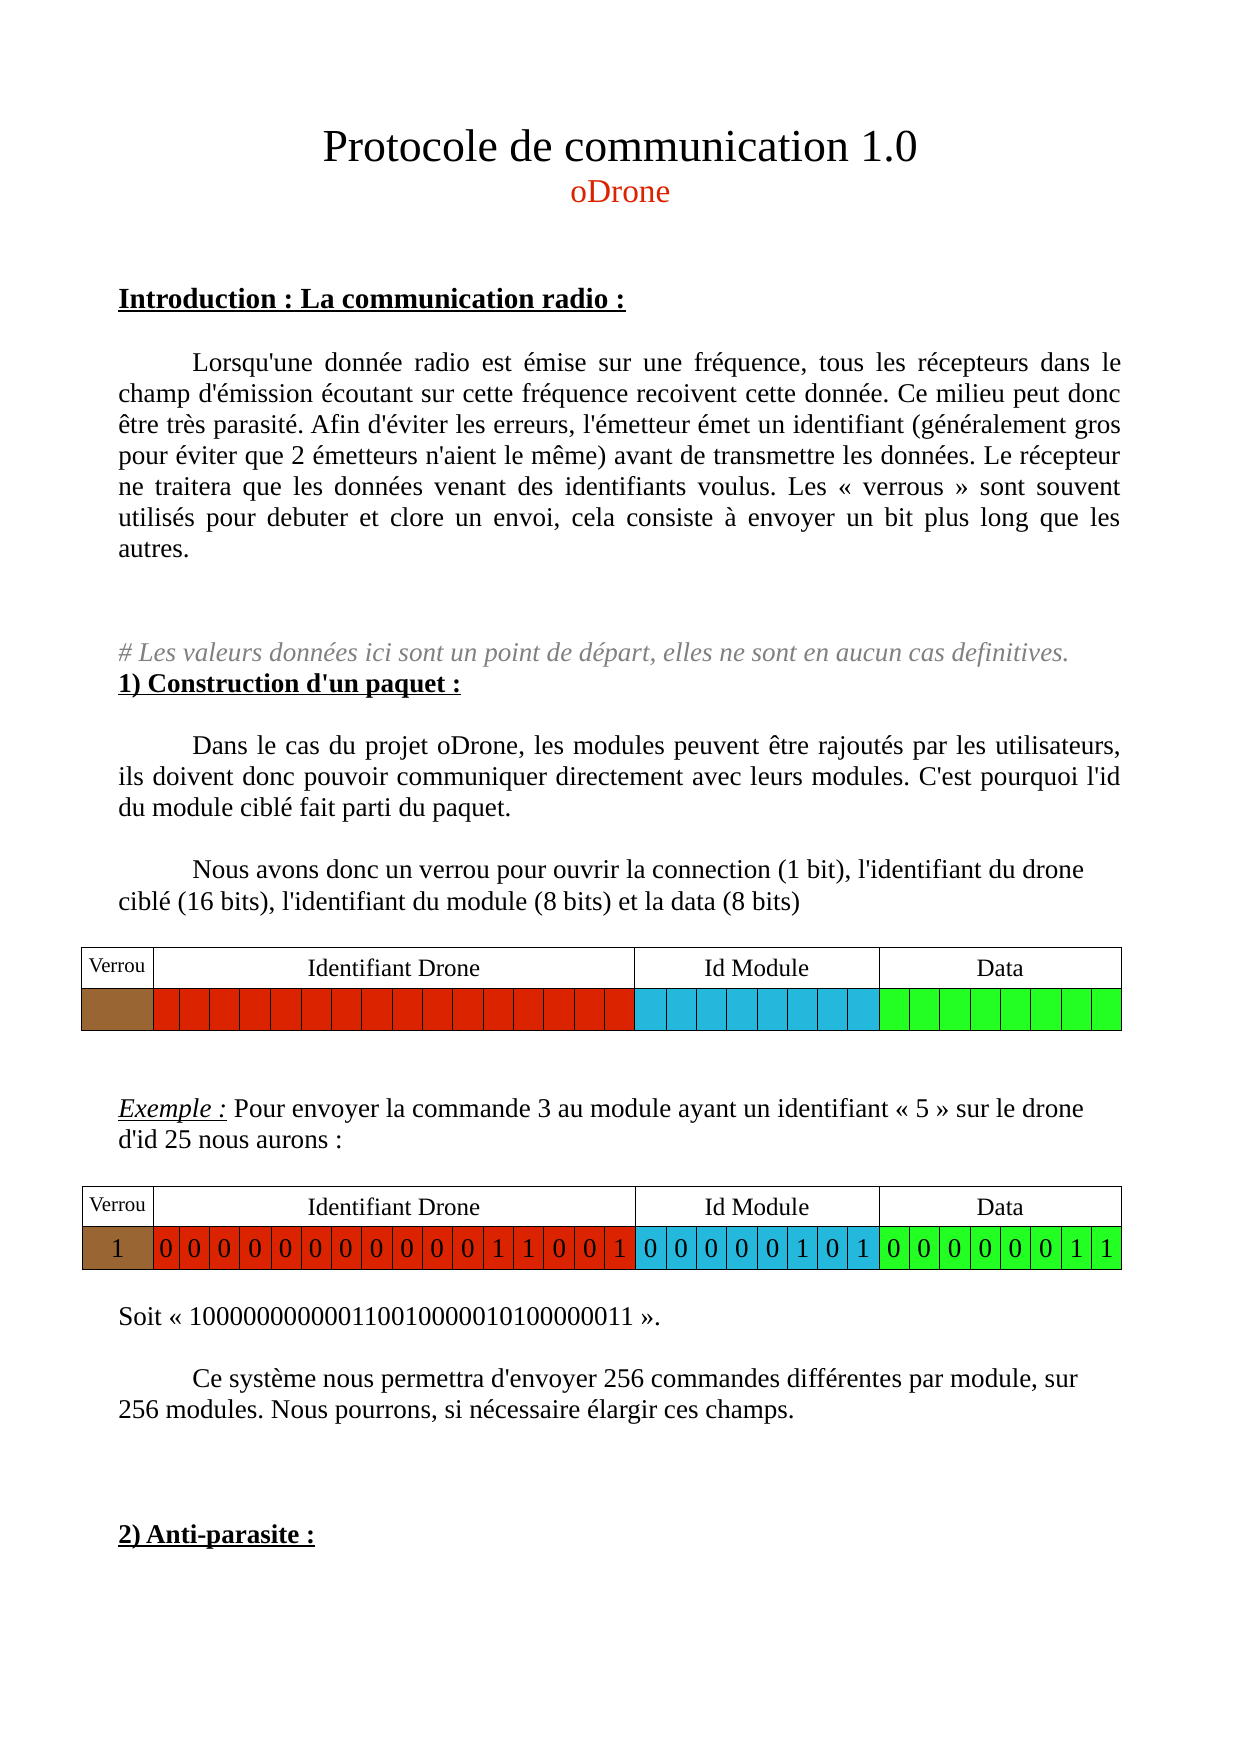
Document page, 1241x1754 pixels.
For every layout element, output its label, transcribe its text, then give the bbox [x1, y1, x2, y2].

table_cell 0 [727, 1227, 757, 1269]
table_cell [210, 989, 239, 1030]
table_cell [544, 989, 574, 1030]
table_cell [971, 989, 1000, 1030]
table_cell [484, 989, 513, 1030]
table_cell 1 [848, 1227, 879, 1269]
text Soit « 100000000000110010000010100000011 ». [118, 1300, 1122, 1331]
table_cell [393, 989, 422, 1030]
table_cell 0 [393, 1227, 422, 1269]
table_cell [910, 989, 939, 1030]
text # Les valeurs données ici sont un point de départ, elles ne sont en aucun cas definitives. [118, 636, 1122, 667]
text 1) Construction d'un paquet : [118, 667, 1122, 698]
text Lorsqu'une donnée radio est émise sur une fréquence, tous les récepteurs dans le champ d'émission écoutant sur cette fréquence recoivent cette donnée. Ce milieu peut donc être très parasité. Afin d'éviter les erreurs, l'émetteur émet un identifiant (généralement gros pour éviter que 2 émetteurs n'aient le même) avant de transmettre les données. Le récepteur ne traitera que les données venant des identifiants voulus. Les « verrous » sont souvent utilisés pour debuter et clore un envoi, cela consiste à envoyer un bit plus long que les autres. [118, 346, 1122, 564]
table_header Id Module [635, 948, 879, 987]
table_cell 1 [514, 1227, 543, 1269]
table_cell [180, 989, 209, 1030]
table_cell 0 [971, 1227, 1000, 1269]
text oDrone [118, 171, 1122, 209]
text Ce système nous permettra d'envoyer 256 commandes différentes par module, sur 256 modules. Nous pourrons, si nécessaire élargir ces champs. [118, 1362, 1122, 1425]
table_cell 0 [154, 1227, 179, 1269]
table_header Verrou [83, 1187, 153, 1226]
table_cell [818, 989, 847, 1030]
table_cell 1 [1062, 1227, 1091, 1269]
table_cell [727, 989, 757, 1030]
table_cell 1 [605, 1227, 635, 1269]
table_cell [575, 989, 604, 1030]
table_cell [758, 989, 787, 1030]
table_cell 0 [332, 1227, 361, 1269]
table_cell 0 [667, 1227, 696, 1269]
table_cell [240, 989, 270, 1030]
table_cell [848, 989, 879, 1030]
table_cell 1 [484, 1227, 513, 1269]
table_cell [605, 989, 634, 1030]
table_cell [635, 989, 666, 1030]
text Dans le cas du projet oDrone, les modules peuvent être rajoutés par les utilisateurs, ils doivent donc pouvoir communiquer directement avec leurs modules. C'est pourquoi l'id du module ciblé fait parti du paquet. [118, 729, 1122, 822]
table_cell 0 [1001, 1227, 1030, 1269]
table_cell [362, 989, 392, 1030]
table_cell [82, 989, 153, 1030]
table_cell 0 [940, 1227, 970, 1269]
text Protocole de communication 1.0 [118, 118, 1122, 171]
text Exemple : Pour envoyer la commande 3 au module ayant un identifiant « 5 » sur le drone d'id 25 nous aurons : [118, 1092, 1122, 1155]
text 2) Anti-parasite : [118, 1518, 1122, 1549]
table_cell 0 [423, 1227, 452, 1269]
table_cell 0 [180, 1227, 209, 1269]
table_cell 0 [453, 1227, 483, 1269]
table_cell [423, 989, 452, 1030]
table_cell 1 [1092, 1227, 1121, 1269]
table_cell 0 [1031, 1227, 1061, 1269]
table_header Id Module [636, 1187, 879, 1226]
table_cell 0 [575, 1227, 604, 1269]
table_cell [514, 989, 543, 1030]
table_cell 1 [788, 1227, 817, 1269]
table_cell [667, 989, 696, 1030]
table_cell [697, 989, 726, 1030]
table_cell 0 [910, 1227, 939, 1269]
table_cell 0 [544, 1227, 574, 1269]
table_header Verrou [82, 948, 153, 987]
table_cell [940, 989, 970, 1030]
table_header Data [880, 948, 1121, 987]
table_cell 0 [302, 1227, 331, 1269]
table_header Identifiant Drone [154, 1187, 635, 1226]
table_cell 0 [240, 1227, 271, 1269]
table_cell [154, 989, 179, 1030]
table_cell 0 [758, 1227, 787, 1269]
table_cell 1 [83, 1227, 153, 1269]
table_cell 0 [636, 1227, 666, 1269]
table_cell 0 [272, 1227, 301, 1269]
table_cell [271, 989, 301, 1030]
table_cell 0 [880, 1227, 909, 1269]
table_cell 0 [818, 1227, 847, 1269]
table_cell [788, 989, 817, 1030]
table_cell [1092, 989, 1121, 1030]
table_cell 0 [697, 1227, 726, 1269]
table_cell [880, 989, 909, 1030]
table_header Identifiant Drone [154, 948, 634, 987]
text Nous avons donc un verrou pour ouvrir la connection (1 bit), l'identifiant du drone ciblé (16 bits), l'identifiant du module (8 bits) et la data (8 bits) [118, 854, 1122, 916]
table_cell [302, 989, 331, 1030]
text Introduction : La communication radio : [118, 281, 1122, 314]
table_cell [332, 989, 361, 1030]
table_header Data [880, 1187, 1121, 1226]
table_cell [1062, 989, 1091, 1030]
table_cell [1001, 989, 1030, 1030]
table_cell 0 [362, 1227, 392, 1269]
table_cell [453, 989, 483, 1030]
table_cell 0 [210, 1227, 239, 1269]
table_cell [1031, 989, 1061, 1030]
